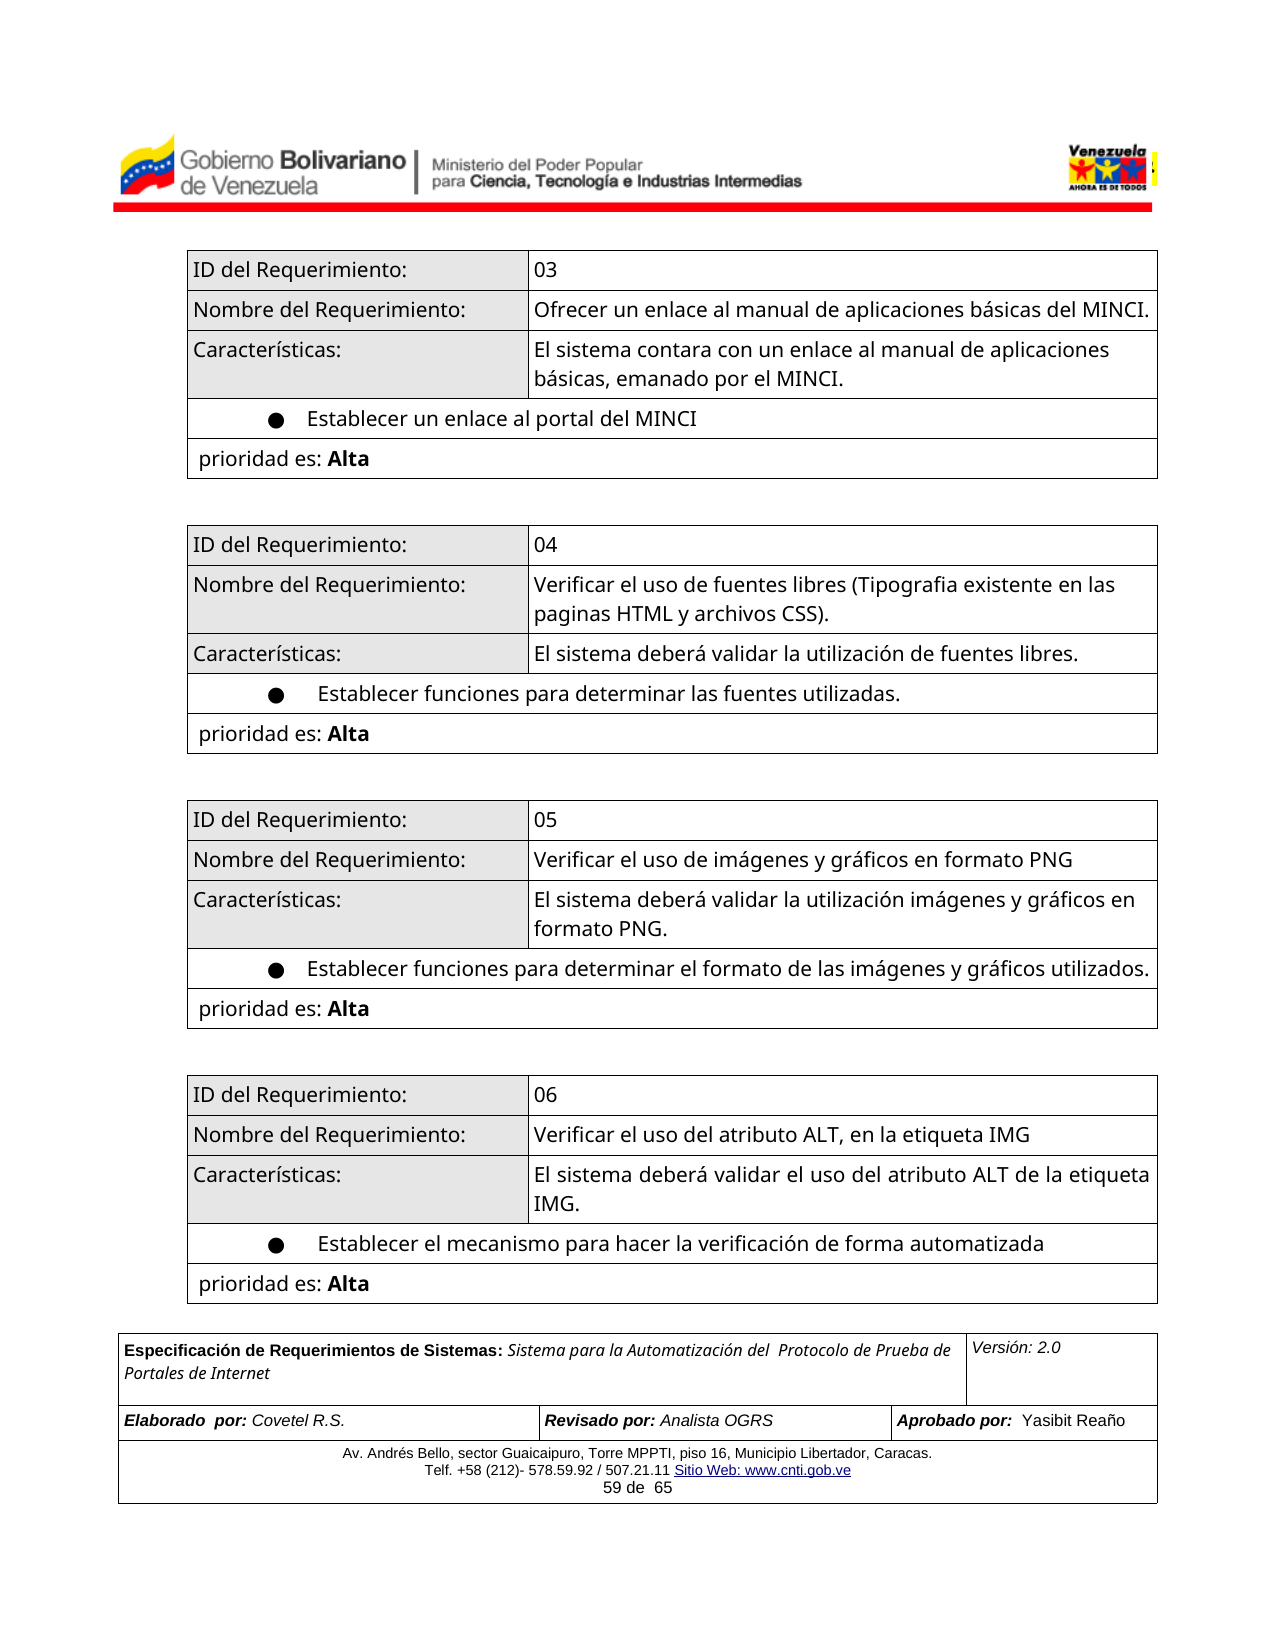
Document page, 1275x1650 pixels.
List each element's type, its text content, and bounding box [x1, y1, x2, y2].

table_cell El sistema deberá validar el uso del atributo ALT de la etiqueta IMG. [529, 1156, 1157, 1223]
table_cell Características: [188, 881, 528, 948]
table_header 03 [529, 251, 1157, 290]
table_cell El sistema contara con un enlace al manual de aplicaciones básicas, emanado por el MINCI. [529, 331, 1157, 398]
table_cell Características: [188, 634, 528, 673]
table_cell Verificar el uso de fuentes libres (Tipografia existente en las paginas HTML y archivos CSS). [529, 566, 1157, 633]
table_cell ● Establecer funciones para determinar el formato de las imágenes y gráficos utilizados. [188, 949, 1157, 988]
table_header 06 [529, 1076, 1157, 1115]
table_cell Nombre del Requerimiento: [188, 566, 528, 633]
table_header ID del Requerimiento: [188, 1076, 528, 1115]
table_cell prioridad es: Alta [188, 714, 1157, 753]
table_cell ● Establecer un enlace al portal del MINCI [188, 399, 1157, 438]
table_cell Características: [188, 1156, 528, 1223]
table_cell prioridad es: Alta [188, 989, 1157, 1028]
table_cell prioridad es: Alta [188, 1264, 1157, 1303]
table_header ID del Requerimiento: [188, 801, 528, 840]
table_cell Nombre del Requerimiento: [188, 1116, 528, 1155]
table_cell ● Establecer el mecanismo para hacer la verificación de forma automatizada [188, 1224, 1157, 1263]
table_cell ● Establecer funciones para determinar las fuentes utilizadas. [188, 674, 1157, 713]
table_cell Ofrecer un enlace al manual de aplicaciones básicas del MINCI. [529, 291, 1157, 330]
table_cell El sistema deberá validar la utilización imágenes y gráficos en formato PNG. [529, 881, 1157, 948]
table_header 04 [529, 526, 1157, 565]
table_cell Nombre del Requerimiento: [188, 291, 528, 330]
table_cell Verificar el uso del atributo ALT, en la etiqueta IMG [529, 1116, 1157, 1155]
table_cell prioridad es: Alta [188, 439, 1157, 478]
picture [113, 126, 1153, 212]
table_cell Características: [188, 331, 528, 398]
table_header 05 [529, 801, 1157, 840]
table_cell Nombre del Requerimiento: [188, 841, 528, 880]
table_header ID del Requerimiento: [188, 526, 528, 565]
table_cell El sistema deberá validar la utilización de fuentes libres. [529, 634, 1157, 673]
table_cell Verificar el uso de imágenes y gráficos en formato PNG [529, 841, 1157, 880]
table_header ID del Requerimiento: [188, 251, 528, 290]
